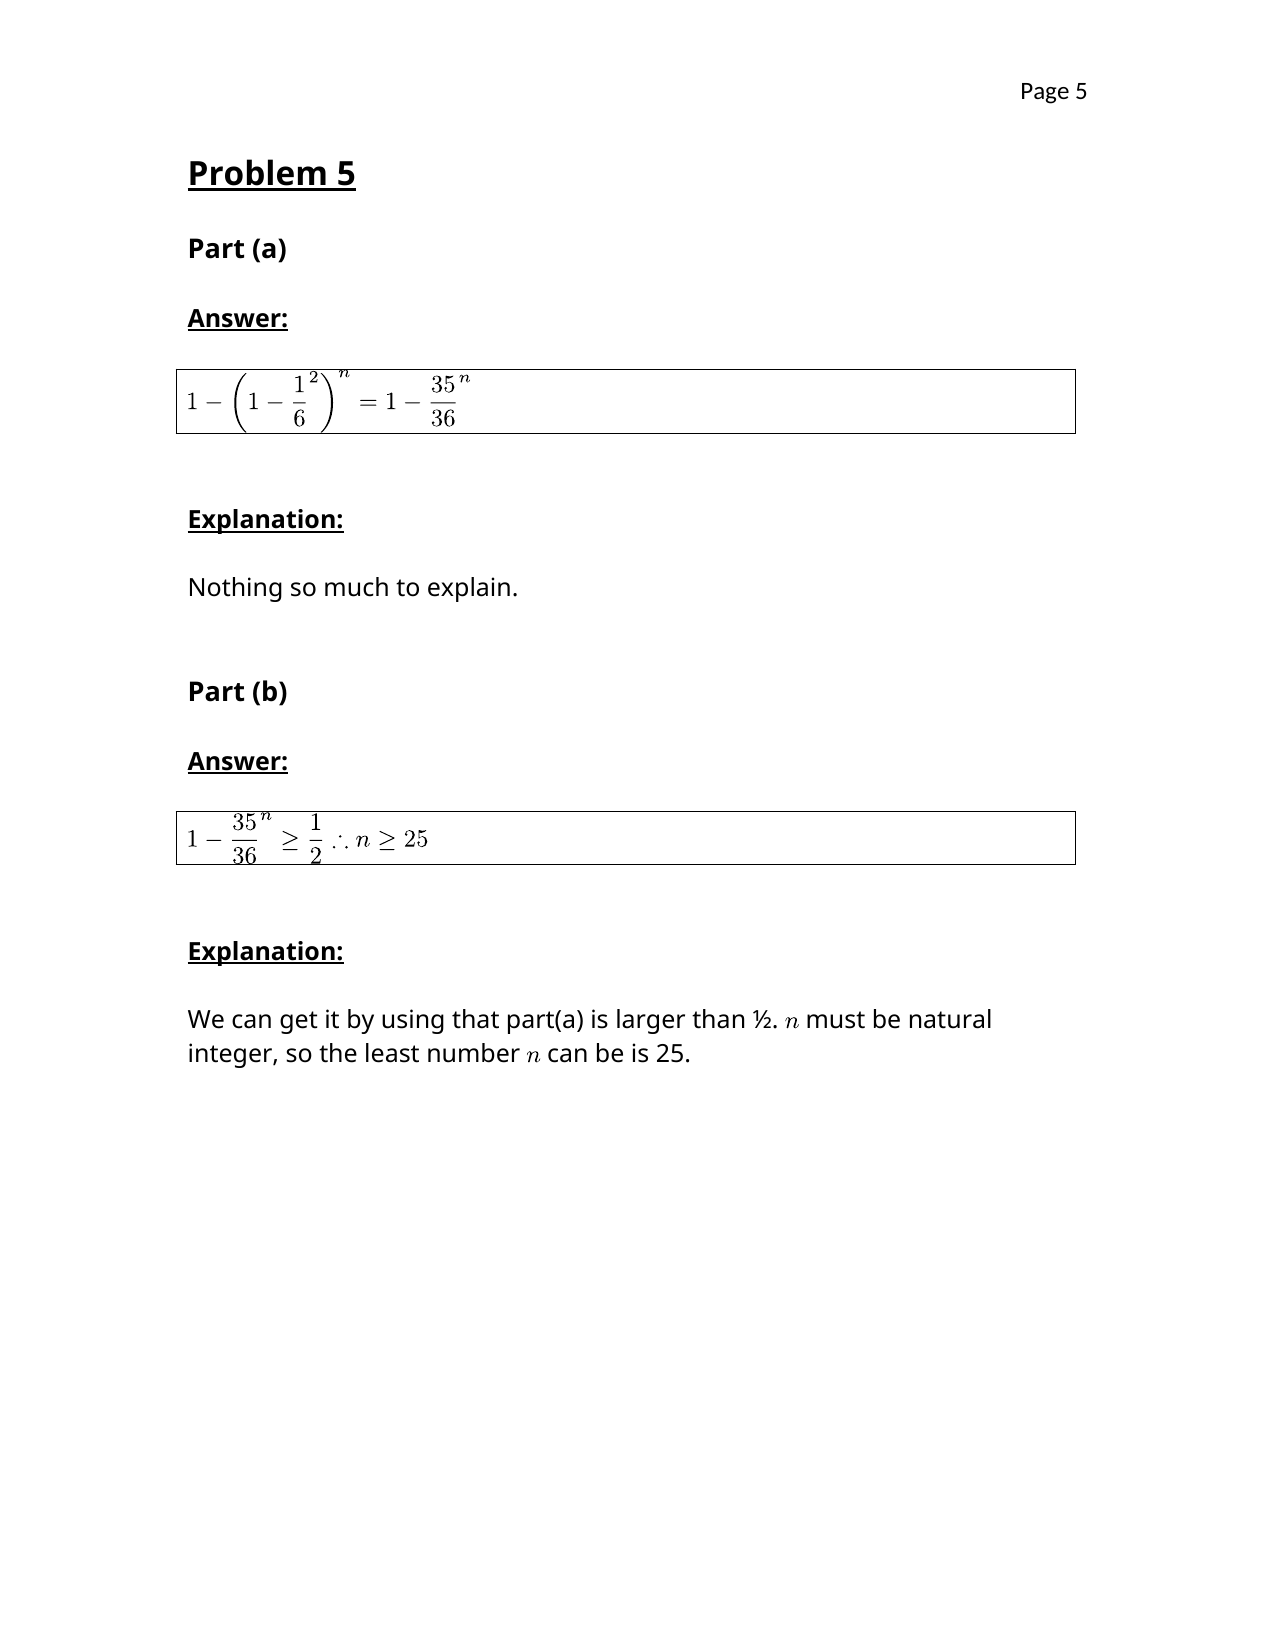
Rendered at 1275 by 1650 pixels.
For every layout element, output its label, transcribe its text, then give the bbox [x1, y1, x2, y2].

text We can get it by using that part(a) is larger than ½. must be natural integer, so the least number can be is 25. [187, 1002, 1087, 1070]
text Answer: [187, 743, 1087, 777]
table_header [323, 370, 1075, 433]
table_header [177, 370, 244, 433]
text Part (b) [187, 672, 1087, 709]
text Problem 5 [187, 150, 1087, 195]
text Part (a) [187, 229, 1087, 266]
text Explanation: [187, 933, 1087, 967]
table_header [270, 812, 1075, 864]
text Answer: [187, 300, 1087, 334]
text Nothing so much to explain. [187, 570, 1087, 604]
text Explanation: [187, 502, 1087, 536]
table_header [177, 812, 261, 864]
